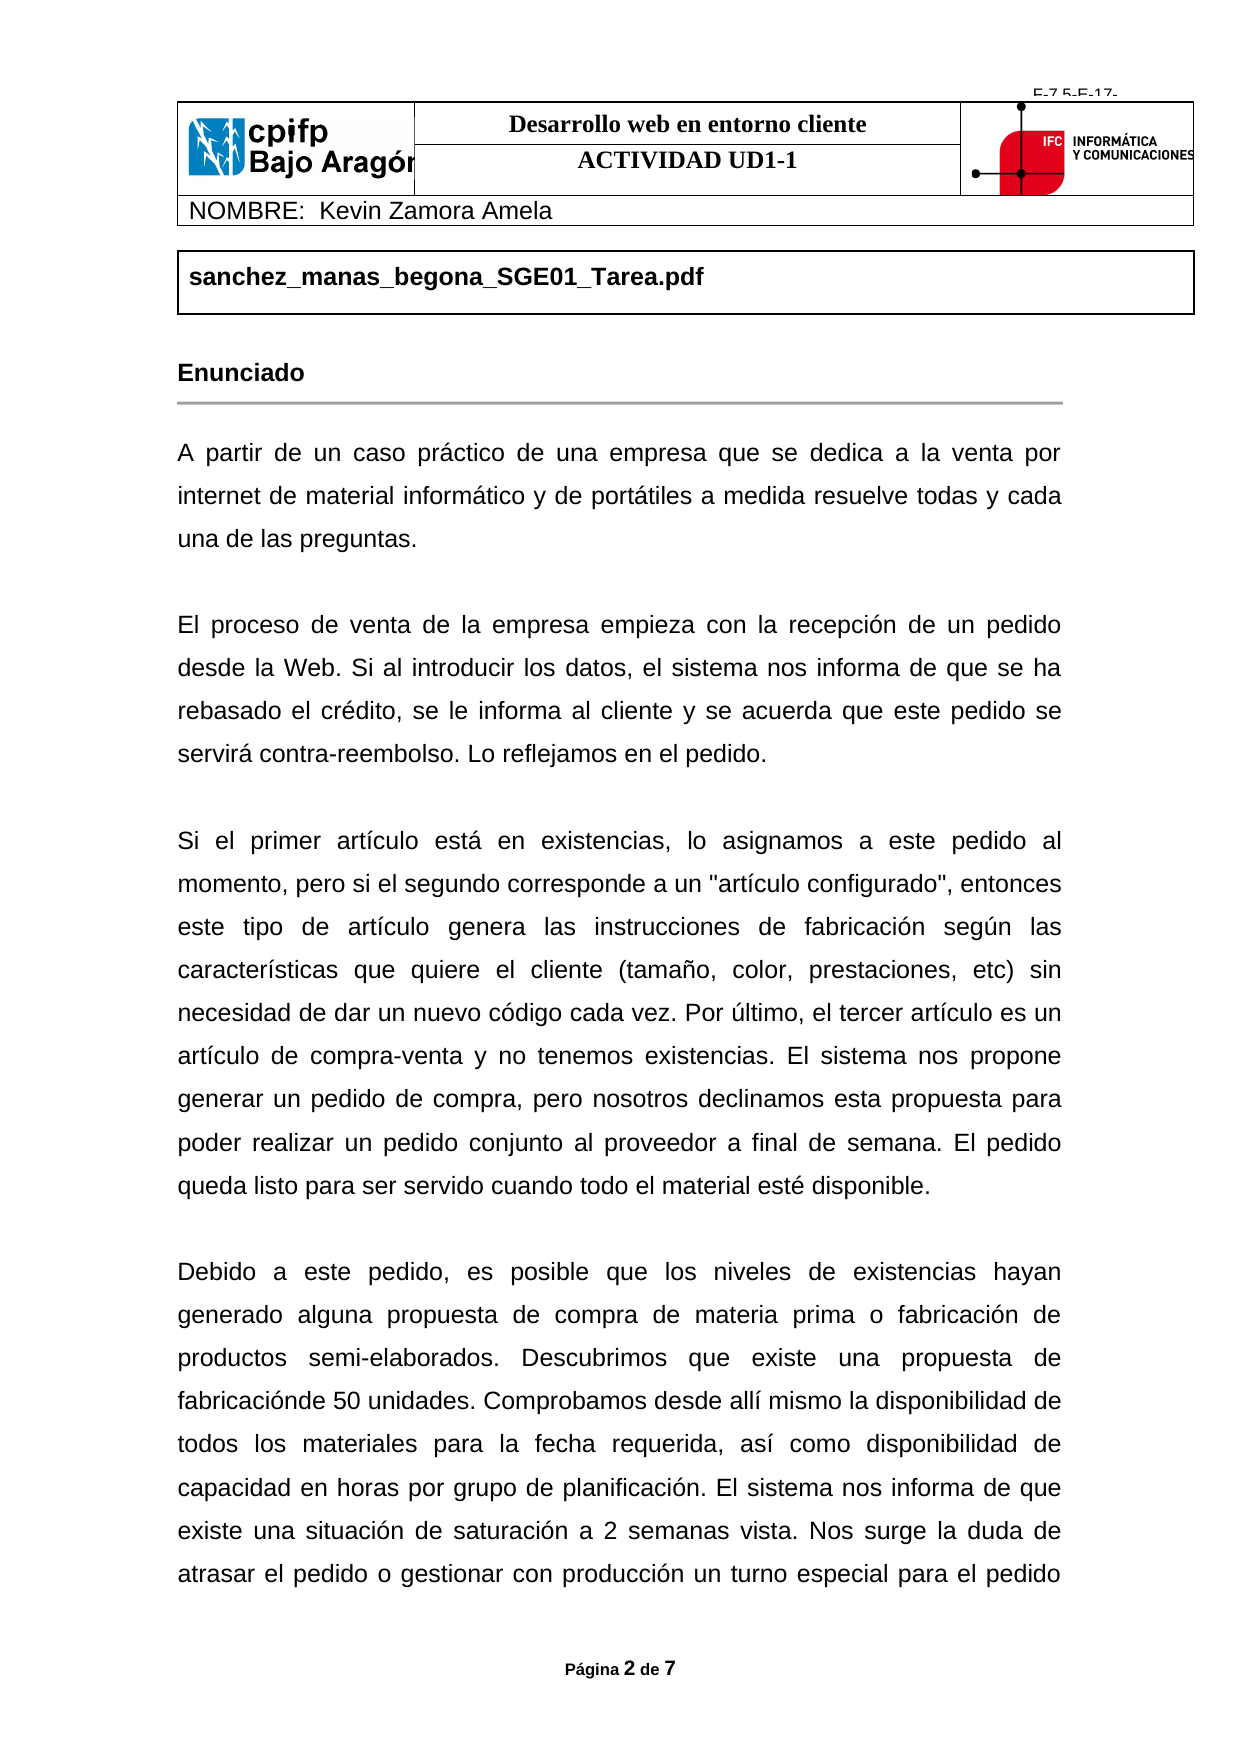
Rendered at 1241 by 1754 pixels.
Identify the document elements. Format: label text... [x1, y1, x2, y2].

text Debido a este pedido, es posible que los niveles de existencias hayan generado alguna propuesta de compra de materia prima o fabricación de productos semi-elaborados. Descubrimos que existe una propuesta de fabricaciónde 50 unidades. Comprobamos desde allí mismo la disponibilidad de todos los materiales para la fecha requerida, así como disponibilidad de capacidad en horas por grupo de planificación. El sistema nos informa de que existe una situación de saturación a 2 semanas vista. Nos surge la duda de atrasar el pedido o gestionar con producción un turno especial para el pedido [177, 1257, 1063, 1588]
text Si el primer artículo está en existencias, lo asignamos a este pedido al momento, pero si el segundo corresponde a un "artículo configurado", entonces este tipo de artículo genera las instrucciones de fabricación según las características que quiere el cliente (tamaño, color, prestaciones, etc) sin necesidad de dar un nuevo código cada vez. Por último, el tercer artículo es un artículo de compra-venta y no tenemos existencias. El sistema nos propone generar un pedido de compra, pero nosotros declinamos esta propuesta para poder realizar un pedido conjunto al proveedor a final de semana. El pedido queda listo para ser servido cuando todo el material esté disponible. [177, 826, 1063, 1199]
picture [971, 102, 1193, 195]
text A partir de un caso práctico de una empresa que se dedica a la venta por internet de material informático y de portátiles a medida resuelve todas y cada una de las preguntas. [177, 438, 1063, 553]
text El proceso de venta de la empresa empieza con la recepción de un pedido desde la Web. Si al introducir los datos, el sistema nos informa de que se ha rebasado el crédito, se le informa al cliente y se acuerda que este pedido se servirá contra-reembolso. Lo reflejamos en el pedido. [177, 610, 1063, 768]
picture [188, 117, 415, 180]
text Enunciado [177, 358, 1063, 387]
table_header sanchez_manas_begona_SGE01_Tarea.pdf [179, 252, 1193, 313]
